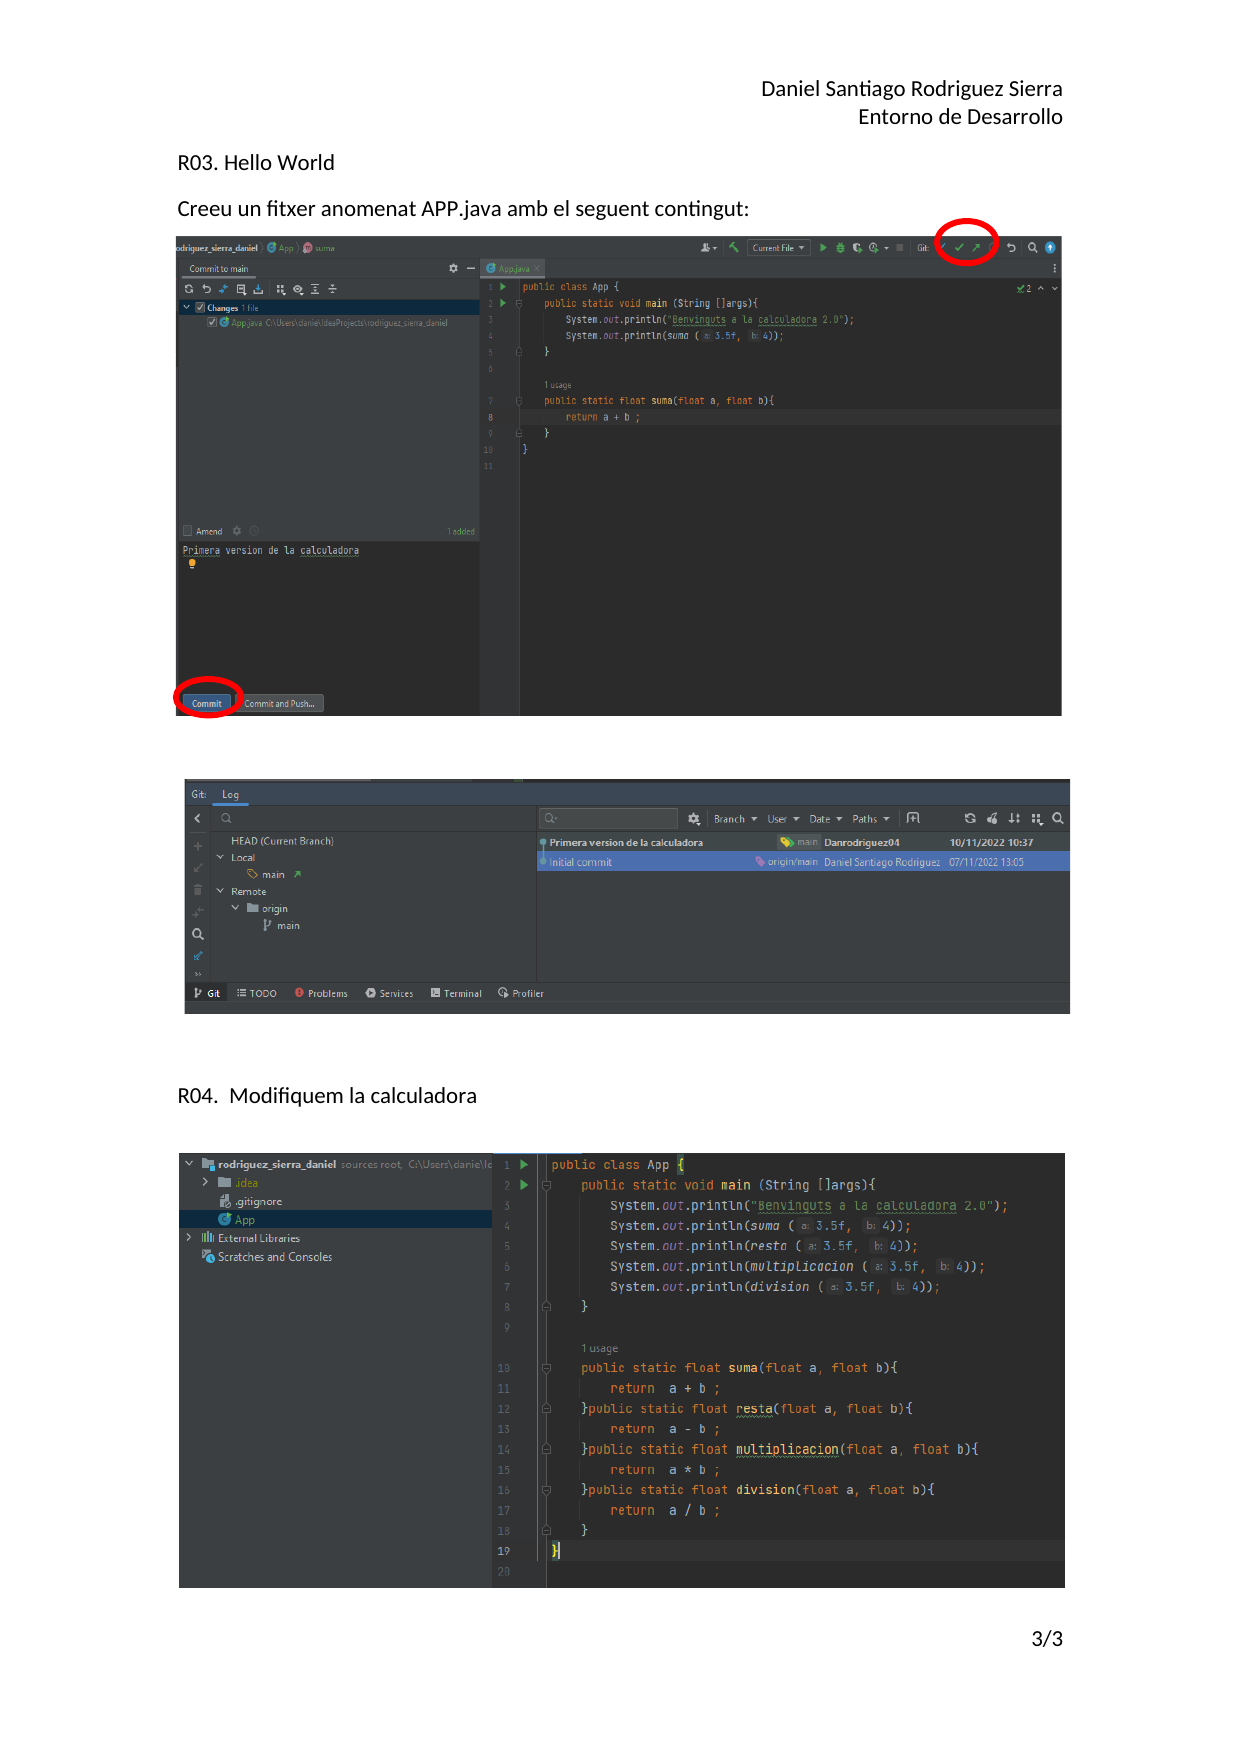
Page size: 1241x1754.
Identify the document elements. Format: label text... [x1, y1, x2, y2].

picture [184, 779, 1071, 1014]
text R03. Hello World [177, 148, 1063, 176]
picture [180, 683, 238, 712]
text R04. Modifiquem la calculadora [177, 1081, 1063, 1109]
text Creeu un fitxer anomenat APP.java amb el seguent contingut: [177, 194, 1063, 222]
picture [179, 1153, 1065, 1588]
picture [175, 707, 189, 716]
picture [175, 236, 1062, 716]
picture [941, 236, 993, 260]
